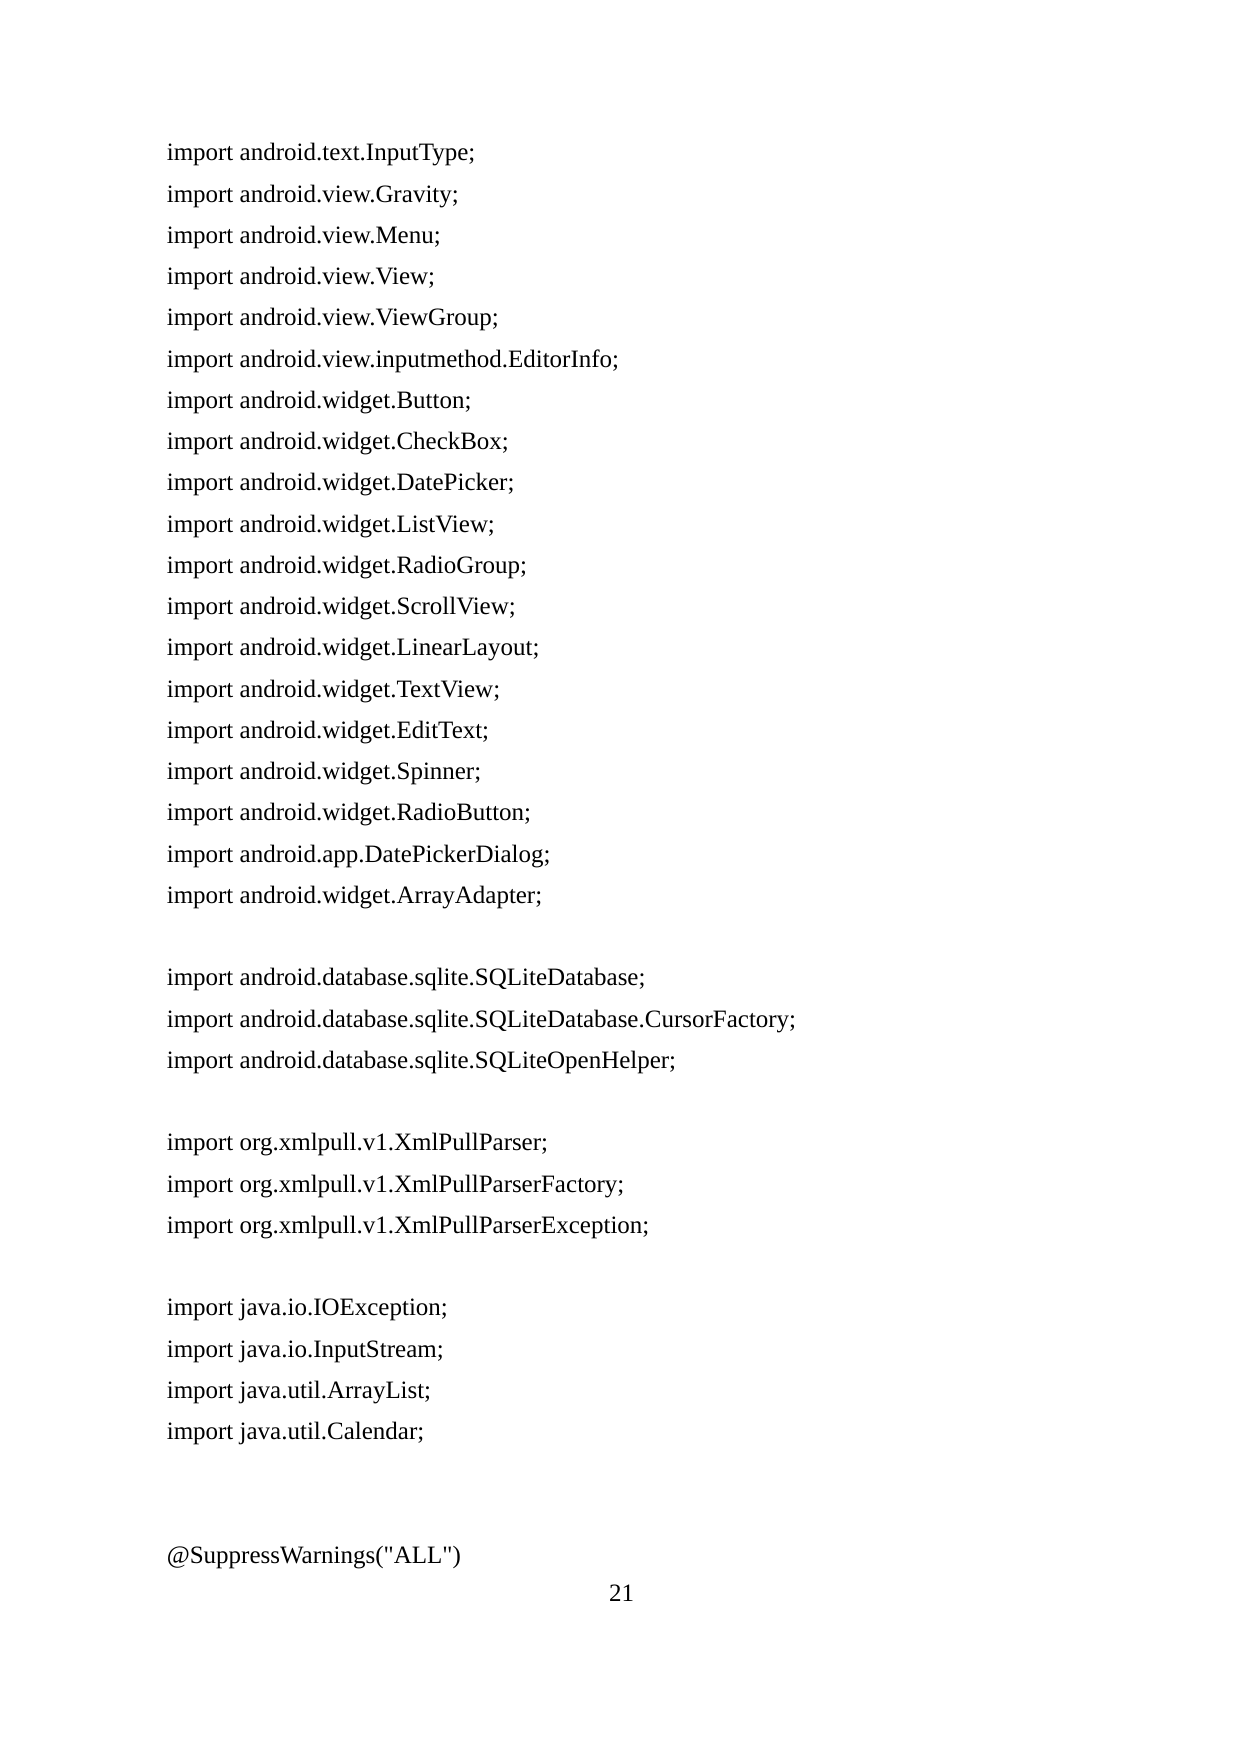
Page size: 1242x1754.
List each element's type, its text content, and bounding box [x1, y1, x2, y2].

text import android.widget.ScrollView; [167, 591, 1067, 620]
text import android.view.inputmethod.EditorInfo; [167, 344, 1067, 372]
text import org.xmlpull.v1.XmlPullParser; [167, 1127, 1067, 1156]
text import android.text.InputType; [167, 137, 1067, 166]
text import android.widget.Spinner; [167, 756, 1067, 785]
text import android.widget.RadioGroup; [167, 550, 1067, 579]
text import org.xmlpull.v1.XmlPullParserFactory; [167, 1169, 1067, 1197]
text import org.xmlpull.v1.XmlPullParserException; [167, 1210, 1067, 1239]
text import android.database.sqlite.SQLiteDatabase; [167, 962, 1067, 991]
text import android.view.Menu; [167, 220, 1067, 249]
text import android.app.DatePickerDialog; [167, 839, 1067, 867]
text import android.widget.EditText; [167, 715, 1067, 744]
text import android.widget.RadioButton; [167, 797, 1067, 826]
text import java.io.IOException; [167, 1292, 1067, 1321]
text import android.view.Gravity; [167, 179, 1067, 207]
text import android.widget.LinearLayout; [167, 632, 1067, 661]
text import android.view.ViewGroup; [167, 302, 1067, 331]
text import android.widget.CheckBox; [167, 426, 1067, 455]
text import android.database.sqlite.SQLiteOpenHelper; [167, 1045, 1067, 1074]
text import android.widget.DatePicker; [167, 467, 1067, 496]
text import android.widget.Button; [167, 385, 1067, 414]
text import android.widget.ArrayAdapter; [167, 880, 1067, 909]
text import android.view.View; [167, 261, 1067, 290]
text import java.util.ArrayList; [167, 1375, 1067, 1404]
text import java.io.InputStream; [167, 1334, 1067, 1362]
text import android.widget.TextView; [167, 674, 1067, 702]
text import java.util.Calendar; [167, 1416, 1067, 1445]
text import android.widget.ListView; [167, 509, 1067, 537]
text @SuppressWarnings("ALL") [167, 1540, 1067, 1569]
text import android.database.sqlite.SQLiteDatabase.CursorFactory; [167, 1004, 1067, 1032]
